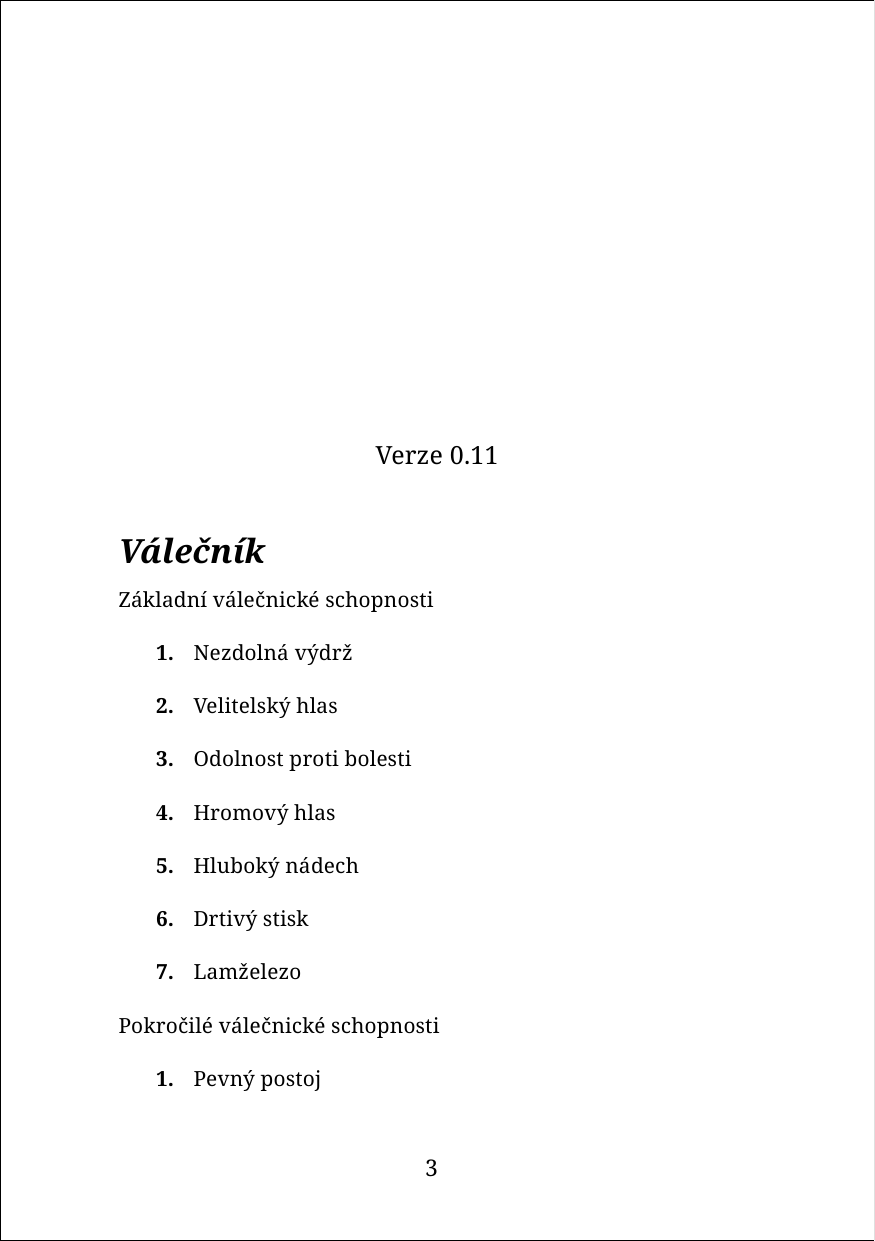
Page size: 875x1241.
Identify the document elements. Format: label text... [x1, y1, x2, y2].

list Drtivý stisk [156, 904, 756, 933]
list Odolnost proti bolesti [156, 744, 756, 773]
text Pokročilé válečnické schopnosti [118, 1011, 756, 1039]
list Pevný postoj [156, 1064, 756, 1092]
text Verze 0.11 [118, 438, 756, 472]
list Hromový hlas [156, 798, 756, 826]
text Základní válečnické schopnosti [118, 585, 756, 613]
list Hluboký nádech [156, 851, 756, 879]
list Nezdolná výdrž [156, 638, 756, 667]
list Lamželezo [156, 957, 756, 986]
list Velitelský hlas [156, 691, 756, 720]
subtitle Válečník [118, 528, 756, 573]
